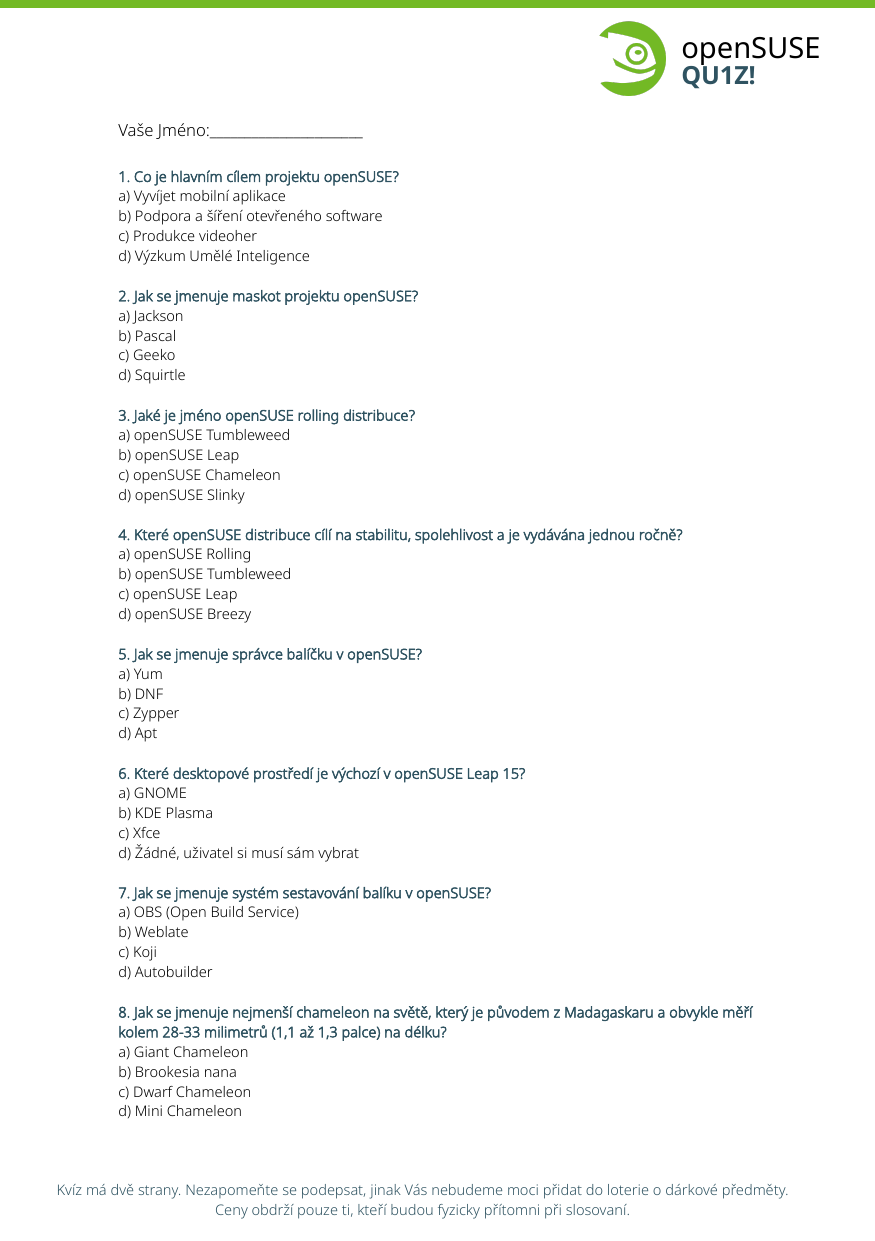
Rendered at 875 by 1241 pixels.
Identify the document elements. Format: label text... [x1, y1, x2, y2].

text 8. Jak se jmenuje nejmenší chameleon na světě, který je původem z Madagaskaru a obvykle měří kolem 28-33 milimetrů (1,1 až 1,3 palce) na délku? [118, 1002, 756, 1042]
text c) Geeko [118, 345, 756, 365]
text 1. Co je hlavním cílem projektu openSUSE? [118, 166, 756, 186]
text c) openSUSE Chameleon [118, 464, 756, 484]
text b) Brookesia nana [118, 1061, 756, 1081]
text b) Pascal [118, 325, 756, 345]
text c) Xfce [118, 823, 756, 843]
text a) openSUSE Rolling [118, 544, 756, 564]
text d) Autobuilder [118, 962, 756, 982]
text c) openSUSE Leap [118, 584, 756, 604]
text c) Produkce videoher [118, 226, 756, 246]
text a) OBS (Open Build Service) [118, 902, 756, 922]
text b) openSUSE Tumbleweed [118, 564, 756, 584]
picture [586, 17, 671, 101]
text a) Giant Chameleon [118, 1042, 756, 1061]
text a) Vyvíjet mobilní aplikace [118, 186, 756, 206]
text a) Jackson [118, 305, 756, 325]
text a) openSUSE Tumbleweed [118, 425, 756, 445]
text b) KDE Plasma [118, 803, 756, 823]
text 5. Jak se jmenuje správce balíčku v openSUSE? [118, 644, 756, 663]
text b) openSUSE Leap [118, 445, 756, 464]
text 3. Jaké je jméno openSUSE rolling distribuce? [118, 405, 756, 425]
text c) Zypper [118, 703, 756, 723]
text b) Podpora a šíření otevřeného software [118, 206, 756, 226]
text d) Žádné, uživatel si musí sám vybrat [118, 843, 756, 862]
text 4. Které openSUSE distribuce cílí na stabilitu, spolehlivost a je vydávána jednou ročně? [118, 524, 756, 544]
text c) Dwarf Chameleon [118, 1081, 756, 1101]
text d) openSUSE Slinky [118, 484, 756, 504]
text a) Yum [118, 663, 756, 683]
text 2. Jak se jmenuje maskot projektu openSUSE? [118, 286, 756, 305]
text d) Apt [118, 723, 756, 743]
text d) openSUSE Breezy [118, 604, 756, 624]
text a) GNOME [118, 783, 756, 803]
text 6. Které desktopové prostředí je výchozí v openSUSE Leap 15? [118, 763, 756, 783]
text d) Mini Chameleon [118, 1101, 756, 1121]
text c) Koji [118, 942, 756, 962]
text 7. Jak se jmenuje systém sestavování balíku v openSUSE? [118, 882, 756, 902]
text b) DNF [118, 683, 756, 703]
text d) Výzkum Umělé Inteligence [118, 246, 756, 266]
text b) Weblate [118, 922, 756, 942]
text d) Squirtle [118, 365, 756, 385]
